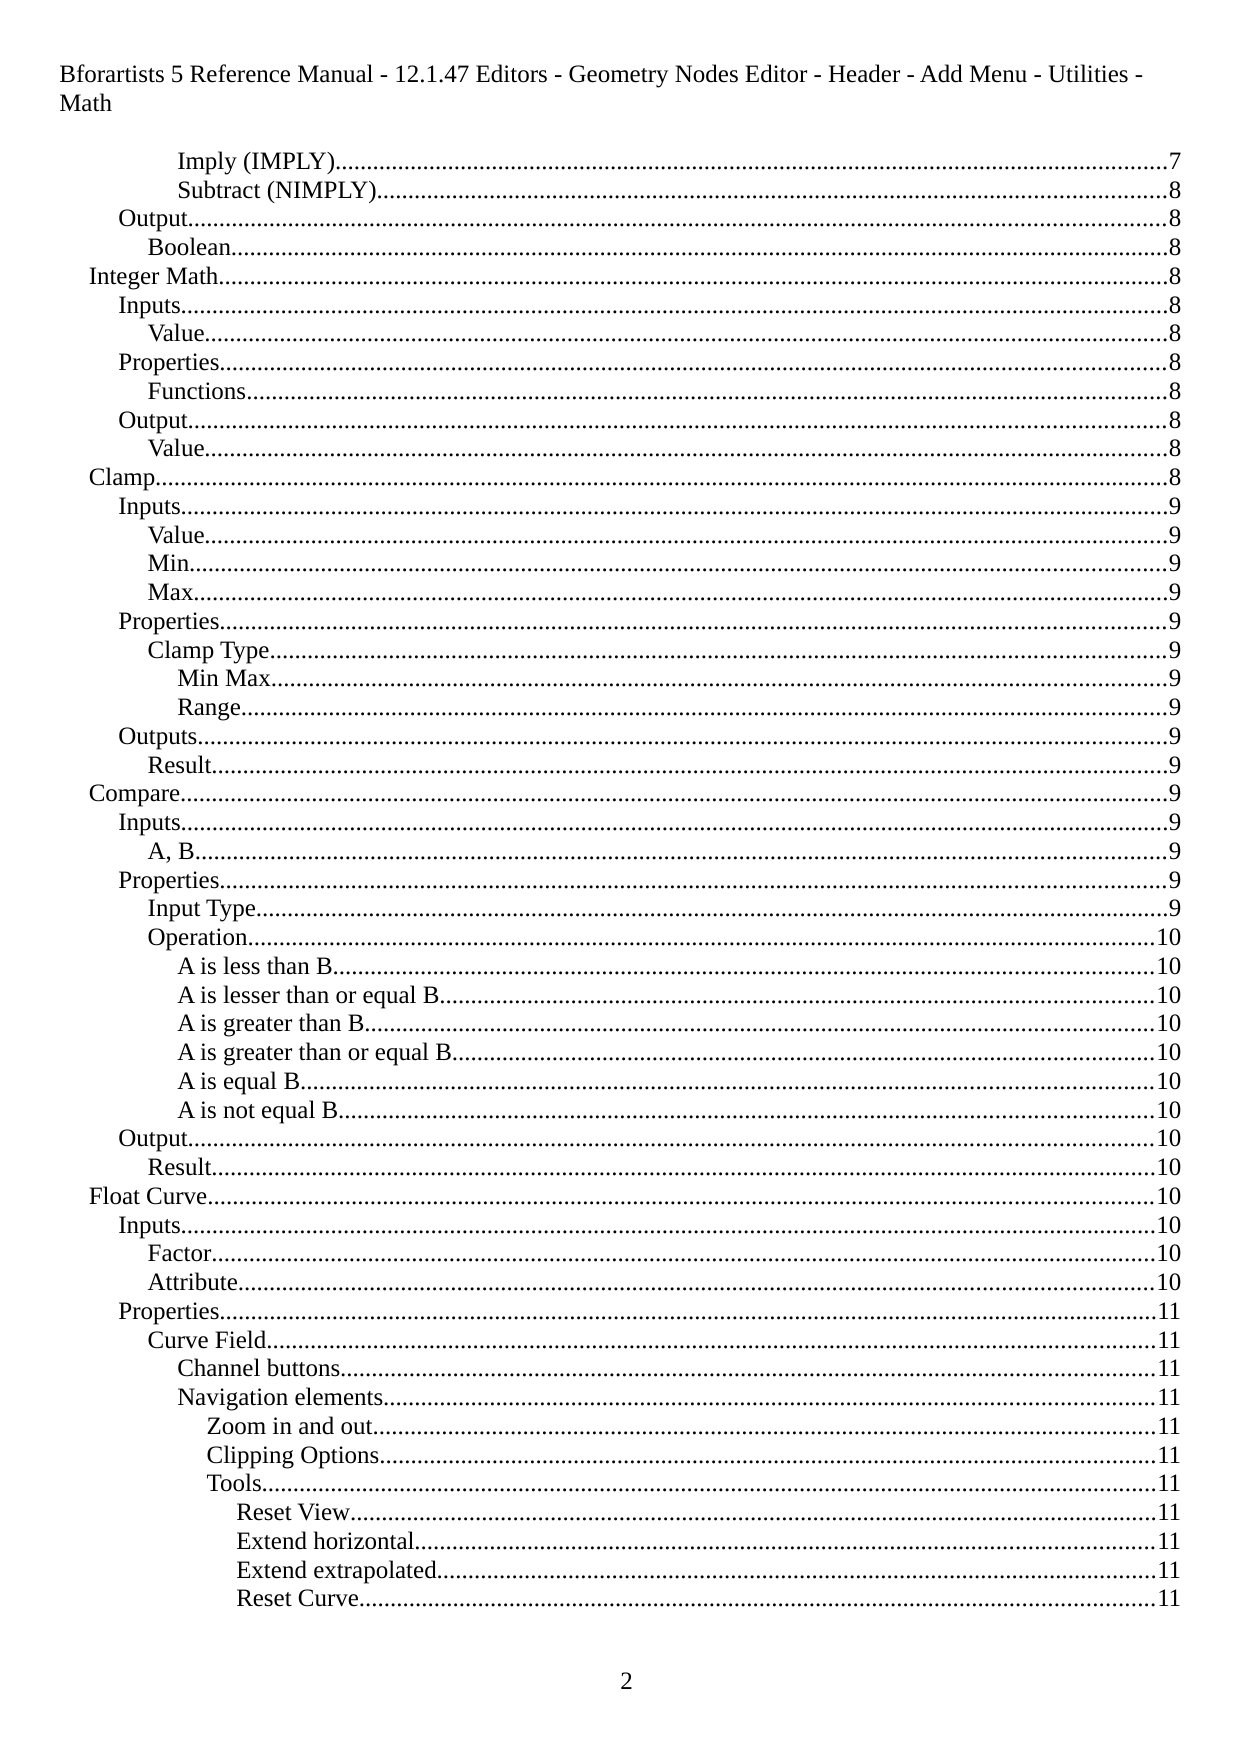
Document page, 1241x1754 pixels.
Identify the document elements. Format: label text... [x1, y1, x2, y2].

text Value 9 [147, 520, 1181, 548]
text Output 8 [118, 405, 1181, 433]
text Result 10 [147, 1152, 1181, 1181]
text A is equal B 10 [177, 1066, 1181, 1095]
text Factor 10 [147, 1238, 1181, 1267]
text Inputs 9 [118, 807, 1181, 836]
text Result 9 [147, 750, 1181, 778]
text Inputs 9 [118, 491, 1181, 520]
text Imply (IMPLY) 7 [177, 146, 1181, 175]
text Output 8 [118, 203, 1181, 232]
text Reset Curve 11 [236, 1583, 1181, 1612]
text Attribute 10 [147, 1267, 1181, 1296]
text Output 10 [118, 1123, 1181, 1152]
text Properties 9 [118, 865, 1181, 893]
text Zoom in and out 11 [206, 1411, 1181, 1440]
text Value 8 [147, 433, 1181, 462]
text Functions 8 [147, 376, 1181, 405]
text Extend extrapolated 11 [236, 1555, 1181, 1583]
text Operation 10 [147, 922, 1181, 951]
text Properties 9 [118, 606, 1181, 635]
text Navigation elements 11 [177, 1382, 1181, 1411]
text A is not equal B 10 [177, 1095, 1181, 1123]
text Channel buttons 11 [177, 1353, 1181, 1382]
text Inputs 8 [118, 290, 1181, 318]
text A, B 9 [147, 836, 1181, 865]
text Clamp Type 9 [147, 635, 1181, 663]
text Boolean 8 [147, 232, 1181, 261]
text Properties 8 [118, 347, 1181, 376]
text A is greater than B 10 [177, 1008, 1181, 1037]
text Min Max 9 [177, 663, 1181, 692]
text Integer Math 8 [88, 261, 1181, 290]
text Inputs 10 [118, 1210, 1181, 1238]
text Value 8 [147, 318, 1181, 347]
text Properties 11 [118, 1296, 1181, 1325]
text Outputs 9 [118, 721, 1181, 750]
text Clipping Options 11 [206, 1440, 1181, 1468]
text Input Type 9 [147, 893, 1181, 922]
text Max 9 [147, 577, 1181, 606]
text Curve Field 11 [147, 1325, 1181, 1353]
text Compare 9 [88, 778, 1181, 807]
text Subtract (NIMPLY) 8 [177, 175, 1181, 203]
text Tools 11 [206, 1468, 1181, 1497]
text Clamp 8 [88, 462, 1181, 491]
text Reset View 11 [236, 1497, 1181, 1526]
text Min 9 [147, 548, 1181, 577]
text Extend horizontal 11 [236, 1526, 1181, 1555]
text A is less than B 10 [177, 951, 1181, 980]
text Range 9 [177, 692, 1181, 721]
text A is lesser than or equal B 10 [177, 980, 1181, 1008]
text A is greater than or equal B 10 [177, 1037, 1181, 1066]
text Float Curve 10 [88, 1181, 1181, 1210]
